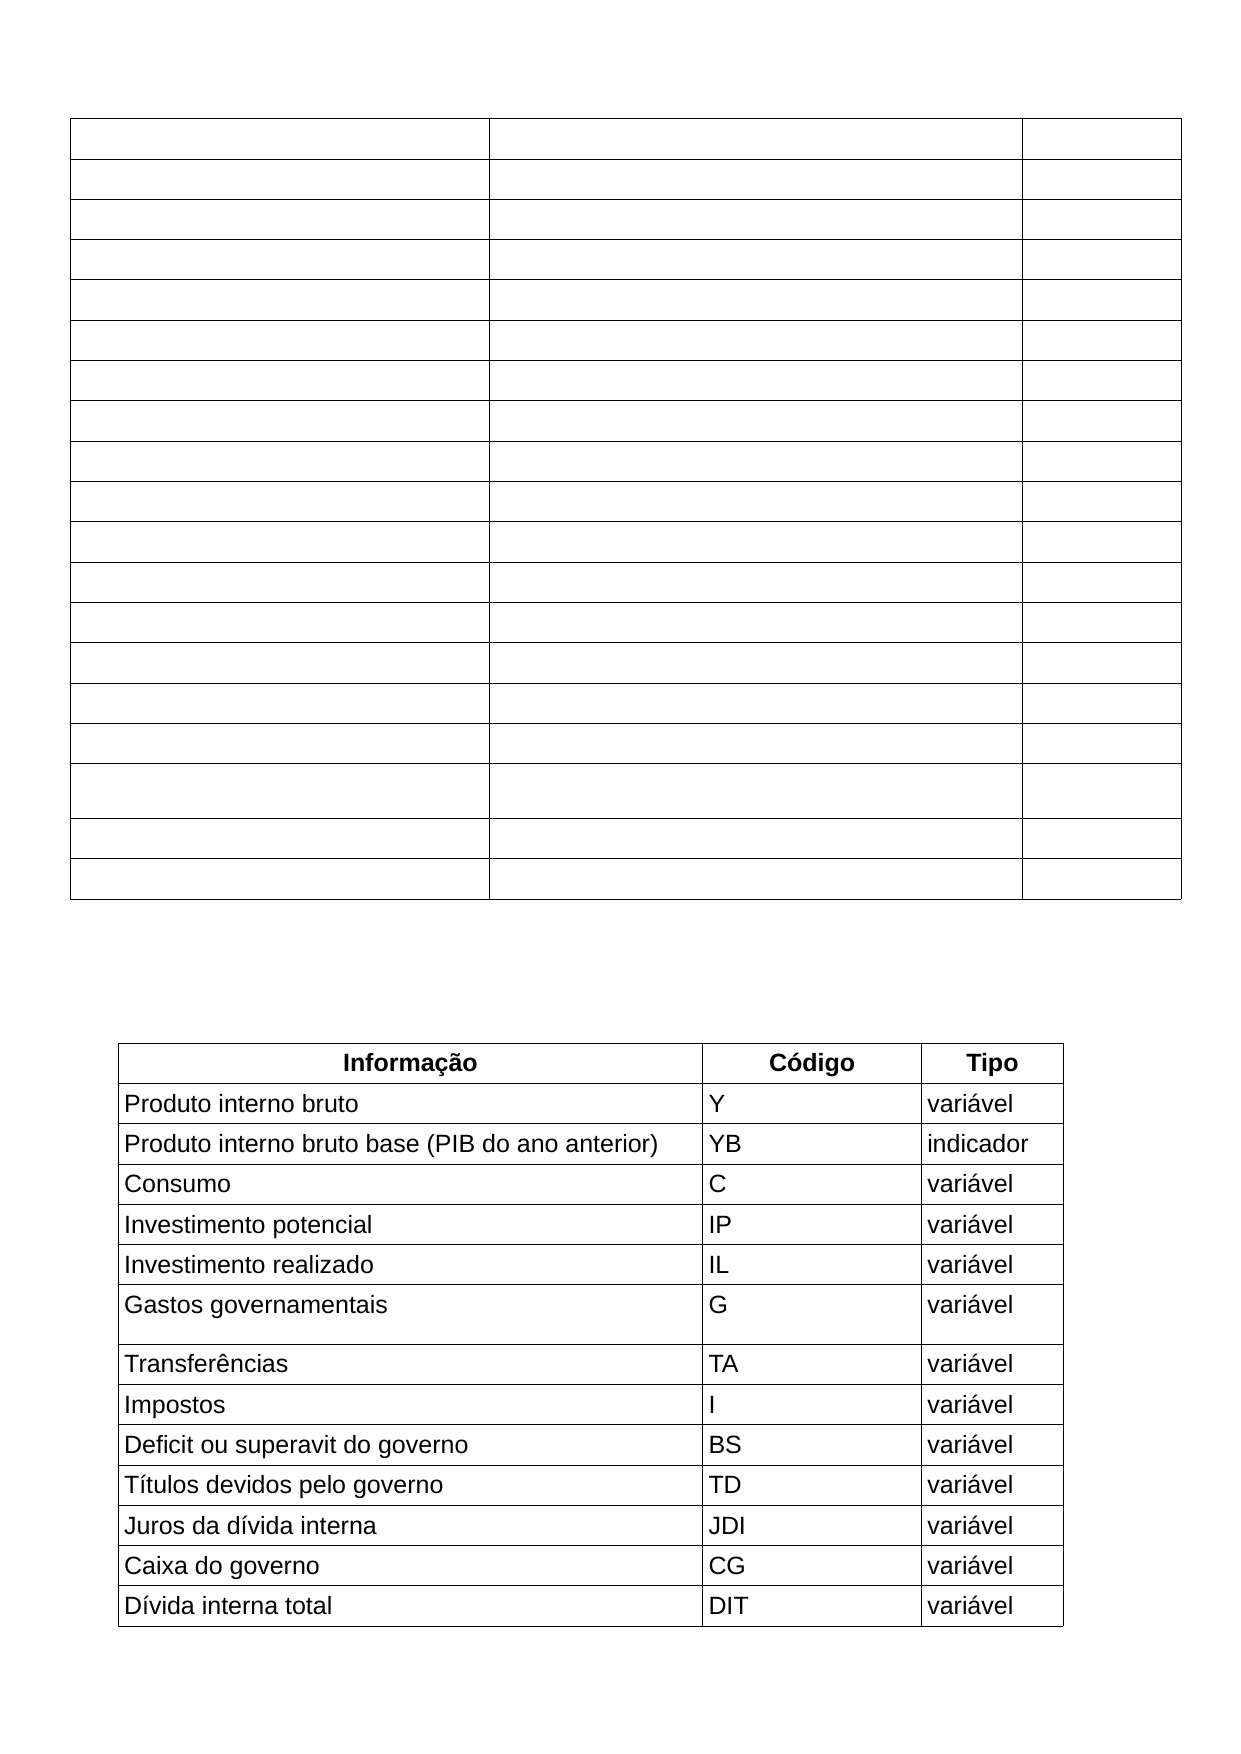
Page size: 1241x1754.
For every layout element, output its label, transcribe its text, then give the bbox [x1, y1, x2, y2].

table_cell [1023, 200, 1181, 239]
table_cell [1023, 859, 1181, 899]
table_cell variável [922, 1084, 1063, 1123]
table_cell [1023, 819, 1181, 858]
table_cell [490, 684, 1022, 723]
table_cell [1023, 401, 1181, 441]
table_cell Investimento realizado [119, 1245, 702, 1284]
table_cell [71, 819, 489, 858]
table_cell [1023, 482, 1181, 521]
table_cell TD [703, 1466, 921, 1505]
table_cell variável [922, 1586, 1063, 1626]
table_cell variável [922, 1385, 1063, 1424]
table_cell [490, 643, 1022, 682]
table_cell [490, 563, 1022, 602]
table_cell Consumo [119, 1165, 702, 1204]
table_header Informação [119, 1044, 702, 1083]
table_cell [71, 522, 489, 562]
table_cell Deficit ou superavit do governo [119, 1425, 702, 1464]
table_cell IL [703, 1245, 921, 1284]
table_cell [71, 684, 489, 723]
table_cell variável [922, 1245, 1063, 1284]
table_cell [1023, 764, 1181, 818]
table_cell Produto interno bruto [119, 1084, 702, 1123]
table_cell [490, 859, 1022, 899]
table_cell [71, 240, 489, 279]
table_cell I [703, 1385, 921, 1424]
table_cell [1023, 643, 1181, 682]
table_cell [71, 200, 489, 239]
table_cell [71, 859, 489, 899]
table_cell [71, 442, 489, 481]
table_cell [490, 442, 1022, 481]
table_cell [1023, 724, 1181, 763]
table_cell [490, 119, 1022, 158]
table_cell YB [703, 1124, 921, 1163]
table_cell TA [703, 1345, 921, 1384]
table_cell variável [922, 1546, 1063, 1585]
table_cell G [703, 1285, 921, 1343]
table_cell [1023, 361, 1181, 400]
table_cell [490, 361, 1022, 400]
table_cell [71, 401, 489, 441]
table_cell [1023, 280, 1181, 320]
table_cell variável [922, 1466, 1063, 1505]
table_cell Dívida interna total [119, 1586, 702, 1626]
table_cell [71, 280, 489, 320]
table_cell [490, 160, 1022, 199]
table_cell DIT [703, 1586, 921, 1626]
table_cell [71, 643, 489, 682]
table_cell [490, 482, 1022, 521]
table_header Código [703, 1044, 921, 1083]
table_cell variável [922, 1506, 1063, 1545]
table_cell [71, 603, 489, 642]
table_cell variável [922, 1345, 1063, 1384]
table_cell [490, 200, 1022, 239]
table_cell variável [922, 1205, 1063, 1244]
table_cell [490, 522, 1022, 562]
table_cell variável [922, 1285, 1063, 1343]
table_cell IP [703, 1205, 921, 1244]
table_cell [1023, 160, 1181, 199]
table_cell [1023, 321, 1181, 360]
table_cell Juros da dívida interna [119, 1506, 702, 1545]
table_cell [1023, 240, 1181, 279]
table_cell [71, 160, 489, 199]
table_cell [490, 240, 1022, 279]
table_cell [71, 724, 489, 763]
table_cell indicador [922, 1124, 1063, 1163]
table_cell C [703, 1165, 921, 1204]
table_cell Transferências [119, 1345, 702, 1384]
table_cell [1023, 522, 1181, 562]
table_cell variável [922, 1165, 1063, 1204]
table_cell Investimento potencial [119, 1205, 702, 1244]
table_cell [71, 321, 489, 360]
table_cell variável [922, 1425, 1063, 1464]
table_cell BS [703, 1425, 921, 1464]
table_cell [71, 482, 489, 521]
table_cell Produto interno bruto base (PIB do ano anterior) [119, 1124, 702, 1163]
table_cell Gastos governamentais [119, 1285, 702, 1343]
table_cell Caixa do governo [119, 1546, 702, 1585]
table_cell [71, 563, 489, 602]
table_cell [1023, 684, 1181, 723]
table_cell [490, 724, 1022, 763]
table_cell [490, 764, 1022, 818]
table_cell CG [703, 1546, 921, 1585]
table_cell Y [703, 1084, 921, 1123]
table_cell [1023, 119, 1181, 158]
table_cell JDI [703, 1506, 921, 1545]
table_cell [71, 361, 489, 400]
table_cell [1023, 442, 1181, 481]
table_cell [490, 321, 1022, 360]
table_cell [71, 119, 489, 158]
table_cell Impostos [119, 1385, 702, 1424]
table_cell Títulos devidos pelo governo [119, 1466, 702, 1505]
table_cell [490, 819, 1022, 858]
table_cell [1023, 603, 1181, 642]
table_cell [490, 280, 1022, 320]
table_cell [490, 603, 1022, 642]
table_header Tipo [922, 1044, 1063, 1083]
table_cell [490, 401, 1022, 441]
table_cell [1023, 563, 1181, 602]
table_cell [71, 764, 489, 818]
